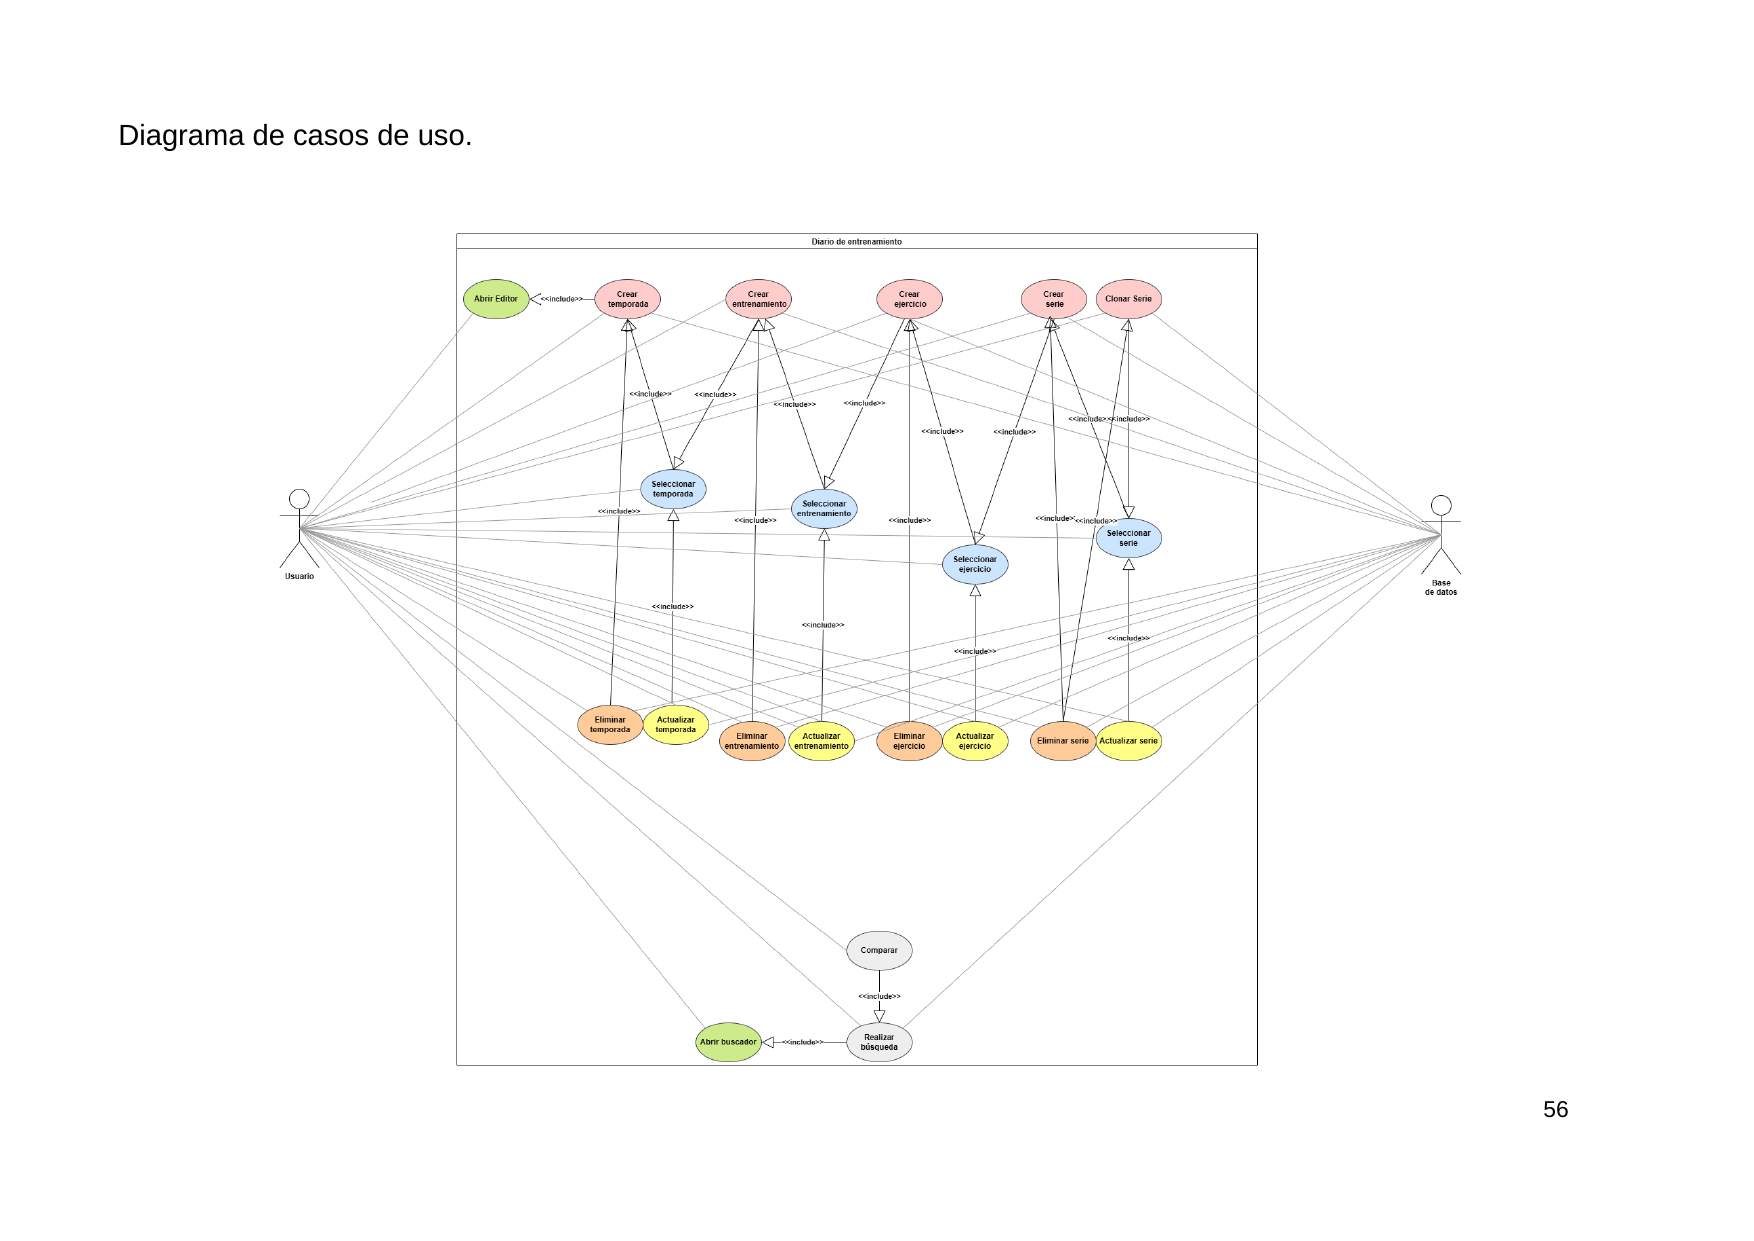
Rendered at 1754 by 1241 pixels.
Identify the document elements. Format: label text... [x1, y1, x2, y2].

text Diagrama de casos de uso. [118, 118, 1636, 152]
picture [266, 233, 1474, 1067]
